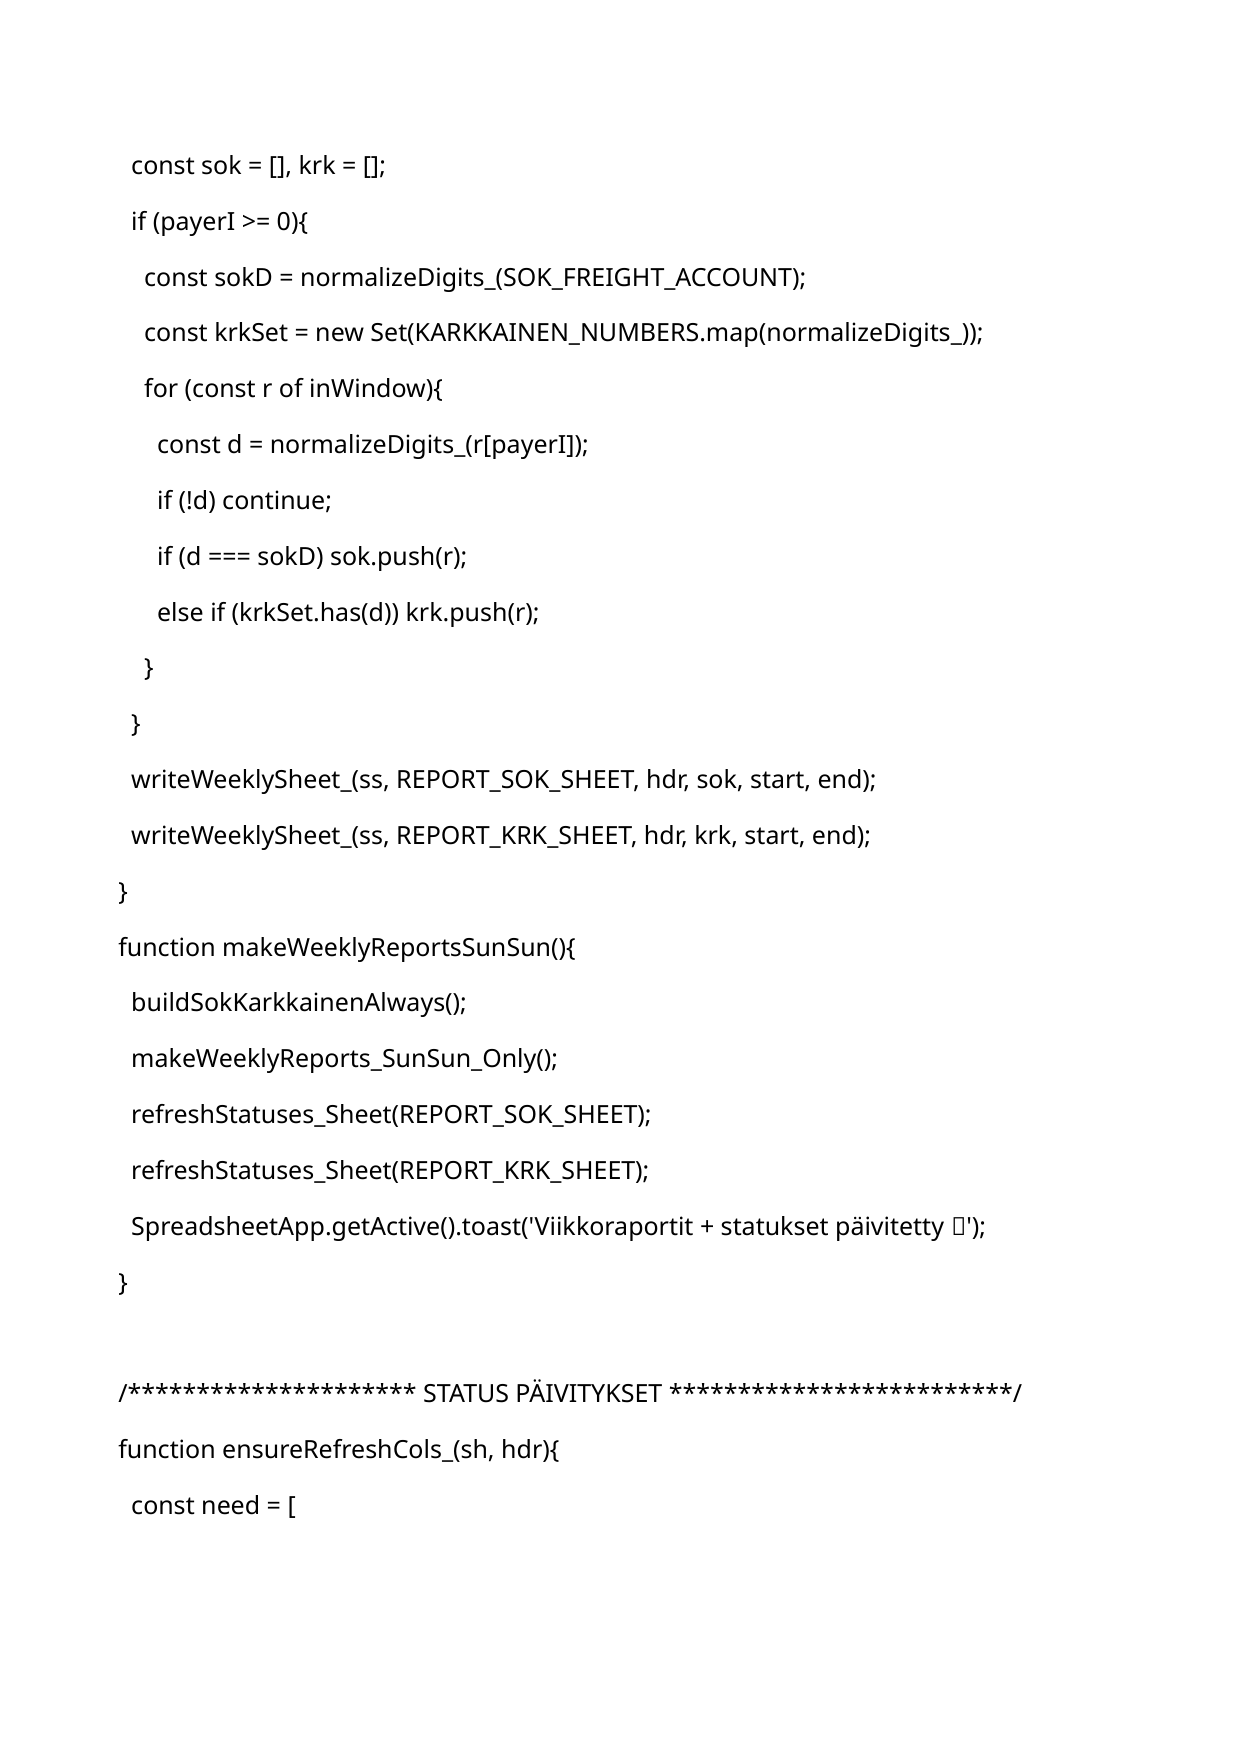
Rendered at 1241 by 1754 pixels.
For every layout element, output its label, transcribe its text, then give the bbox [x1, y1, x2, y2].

text if (d === sokD) sok.push(r); [118, 538, 1122, 572]
text } [118, 706, 1122, 740]
text const krkSet = new Set(KARKKAINEN_NUMBERS.map(normalizeDigits_)); [118, 315, 1122, 349]
text const d = normalizeDigits_(r[payerI]); [118, 427, 1122, 461]
text makeWeeklyReports_SunSun_Only(); [118, 1041, 1122, 1075]
text function makeWeeklyReportsSunSun(){ [118, 929, 1122, 963]
text } [118, 650, 1122, 684]
text SpreadsheetApp.getActive().toast('Viikkoraportit + statukset päivitetty ✅'); [118, 1208, 1122, 1242]
text const need = [ [118, 1488, 1122, 1522]
text const sokD = normalizeDigits_(SOK_FREIGHT_ACCOUNT); [118, 259, 1122, 293]
text } [118, 873, 1122, 907]
text writeWeeklySheet_(ss, REPORT_SOK_SHEET, hdr, sok, start, end); [118, 762, 1122, 796]
text const sok = [], krk = []; [118, 148, 1122, 182]
text refreshStatuses_Sheet(REPORT_SOK_SHEET); [118, 1097, 1122, 1131]
text for (const r of inWindow){ [118, 371, 1122, 405]
text } [118, 1264, 1122, 1298]
text if (!d) continue; [118, 483, 1122, 517]
text else if (krkSet.has(d)) krk.push(r); [118, 594, 1122, 628]
text /********************* STATUS PÄIVITYKSET *************************/ [118, 1376, 1122, 1410]
text if (payerI >= 0){ [118, 203, 1122, 237]
text refreshStatuses_Sheet(REPORT_KRK_SHEET); [118, 1153, 1122, 1187]
text buildSokKarkkainenAlways(); [118, 985, 1122, 1019]
text writeWeeklySheet_(ss, REPORT_KRK_SHEET, hdr, krk, start, end); [118, 818, 1122, 852]
text function ensureRefreshCols_(sh, hdr){ [118, 1432, 1122, 1466]
